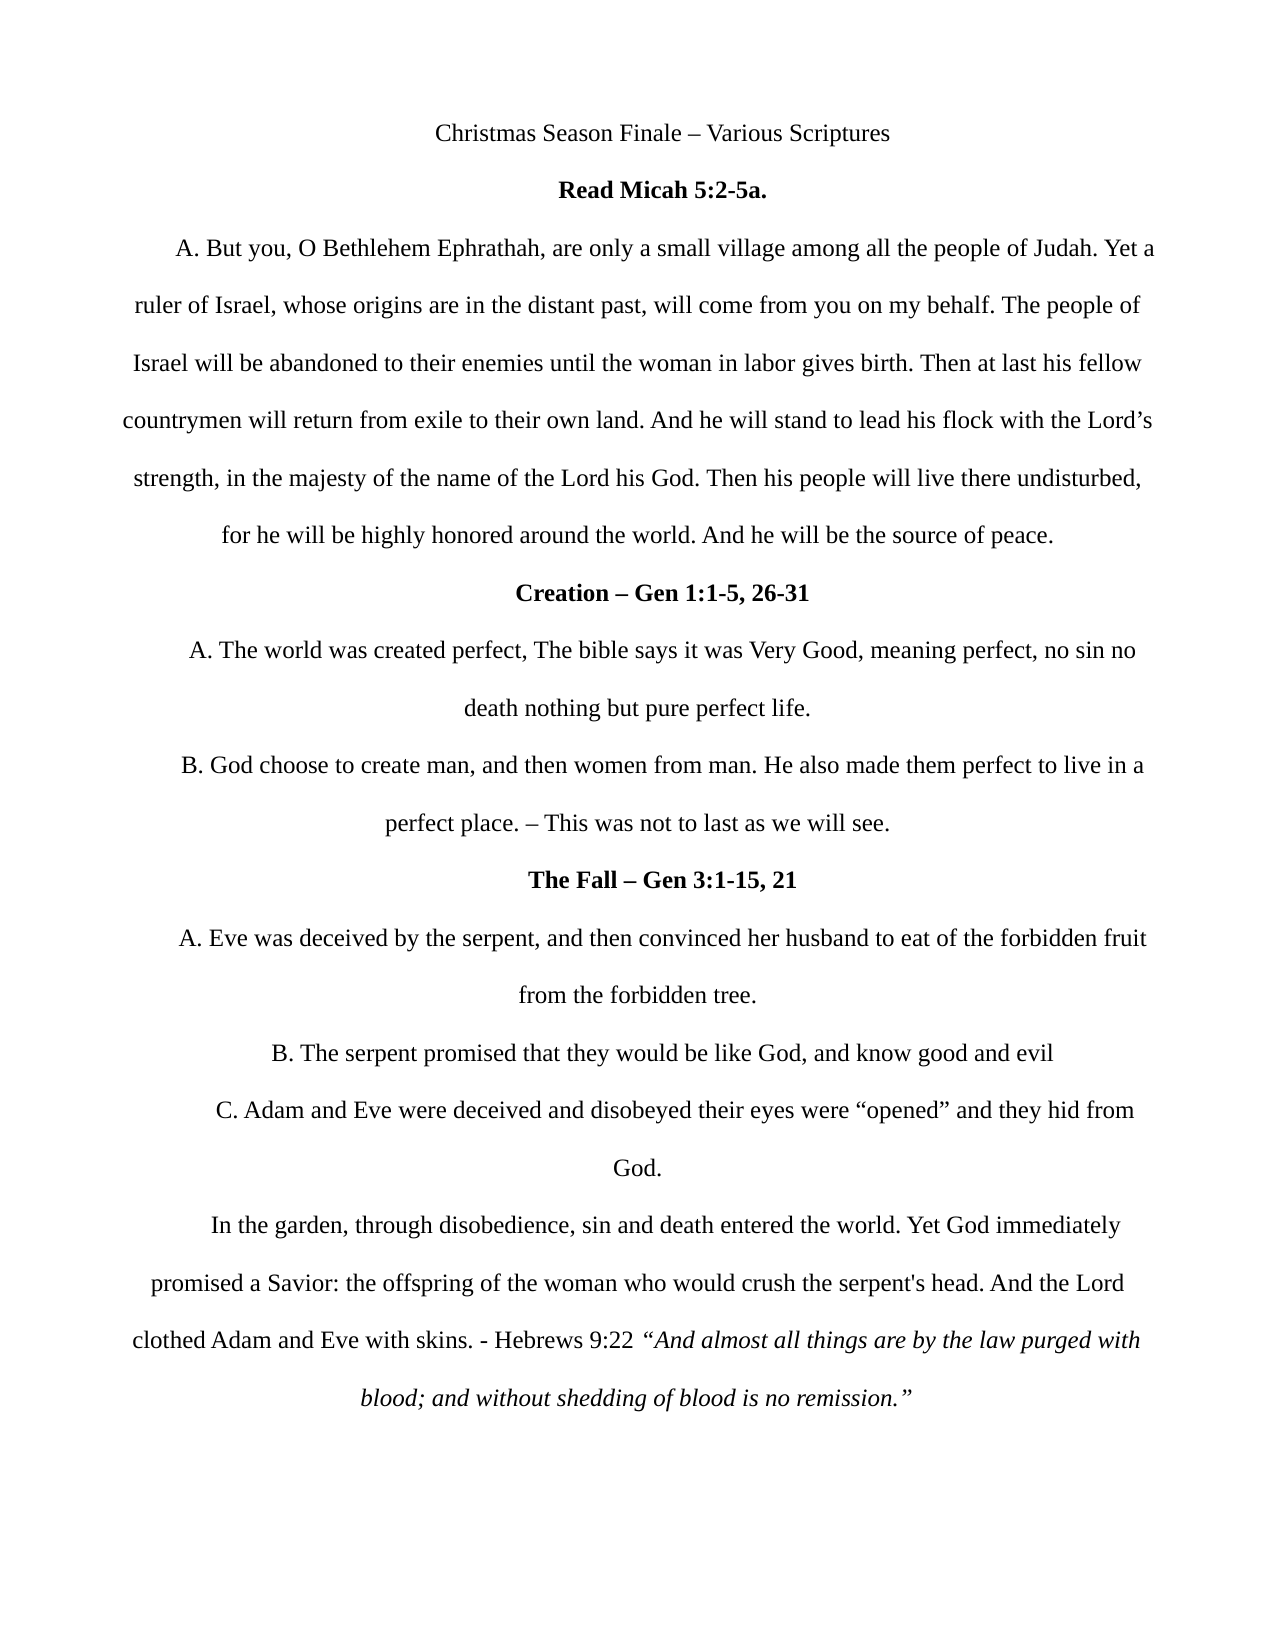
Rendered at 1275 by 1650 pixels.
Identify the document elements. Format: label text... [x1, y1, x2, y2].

text C. Adam and Eve were deceived and disobeyed their eyes were “opened” and they hid from God. [118, 1096, 1157, 1182]
text B. The serpent promised that they would be like God, and know good and evil [118, 1038, 1157, 1067]
text Read Micah 5:2-5a. [118, 176, 1157, 204]
text A. The world was created perfect, The bible says it was Very Good, meaning perfect, no sin no death nothing but pure perfect life. [118, 636, 1157, 722]
text In the garden, through disobedience, sin and death entered the world. Yet God immediately promised a Savior: the offspring of the woman who would crush the serpent's head. And the Lord clothed Adam and Eve with skins. - Hebrews 9:22 “And almost all things are by the law purged with blood; and without shedding of blood is no remission.” [118, 1211, 1157, 1412]
text A. But you, O Bethlehem Ephrathah, are only a small village among all the people of Judah. Yet a ruler of Israel, whose origins are in the distant past, will come from you on my behalf. The people of Israel will be abandoned to their enemies until the woman in labor gives birth. Then at last his fellow countrymen will return from exile to their own land. And he will stand to lead his flock with the Lord’s strength, in the majesty of the name of the Lord his God. Then his people will live there undisturbed, for he will be highly honored around the world. And he will be the source of peace. [118, 233, 1157, 549]
text A. Eve was deceived by the serpent, and then convinced her husband to eat of the forbidden fruit from the forbidden tree. [118, 923, 1157, 1009]
text Christmas Season Finale – Various Scriptures [118, 118, 1157, 147]
text The Fall – Gen 3:1-15, 21 [118, 866, 1157, 894]
text Creation – Gen 1:1-5, 26-31 [118, 578, 1157, 607]
text B. God choose to create man, and then women from man. He also made them perfect to live in a perfect place. – This was not to last as we will see. [118, 751, 1157, 837]
